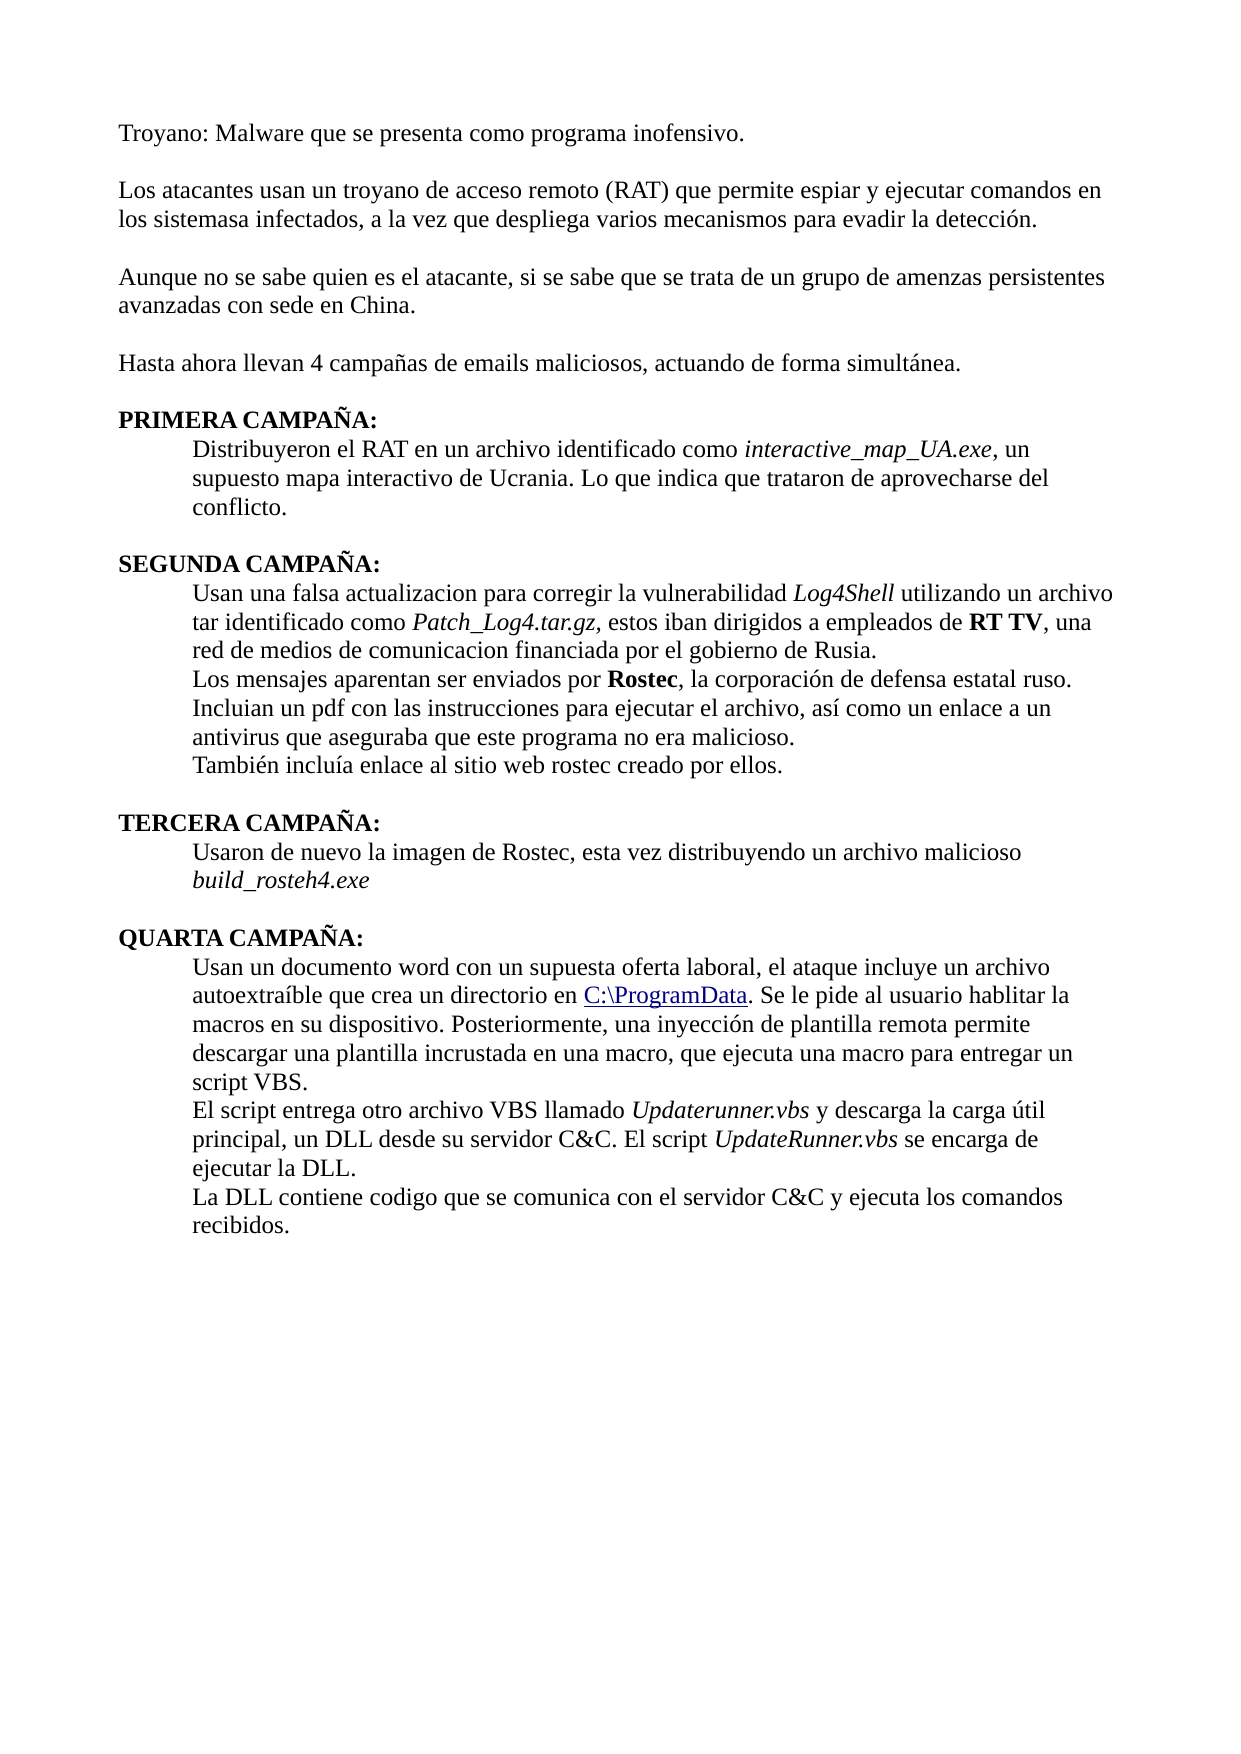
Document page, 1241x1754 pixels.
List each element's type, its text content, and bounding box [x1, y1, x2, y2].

text Los atacantes usan un troyano de acceso remoto (RAT) que permite espiar y ejecutar comandos en los sistemasa infectados, a la vez que despliega varios mecanismos para evadir la detección. [118, 176, 1122, 233]
text PRIMERA CAMPAÑA: [118, 406, 1122, 434]
text Distribuyeron el RAT en un archivo identificado como interactive_map_UA.exe, un supuesto mapa interactivo de Ucrania. Lo que indica que trataron de aprovecharse del conflicto. [118, 434, 1122, 521]
text También incluía enlace al sitio web rostec creado por ellos. [118, 751, 1122, 779]
text Hasta ahora llevan 4 campañas de emails maliciosos, actuando de forma simultánea. [118, 348, 1122, 377]
text TERCERA CAMPAÑA: [118, 808, 1122, 837]
text Usan un documento word con un supuesta oferta laboral, el ataque incluye un archivo autoextraíble que crea un directorio en C:\ProgramData. Se le pide al usuario hablitar la macros en su dispositivo. Posteriormente, una inyección de plantilla remota permite descargar una plantilla incrustada en una macro, que ejecuta una macro para entregar un script VBS. [118, 952, 1122, 1096]
text La DLL contiene codigo que se comunica con el servidor C&C y ejecuta los comandos recibidos. [118, 1182, 1122, 1239]
text Troyano: Malware que se presenta como programa inofensivo. [118, 118, 1122, 147]
text Usaron de nuevo la imagen de Rostec, esta vez distribuyendo un archivo malicioso build_rosteh4.exe [118, 837, 1122, 894]
text Usan una falsa actualizacion para corregir la vulnerabilidad Log4Shell utilizando un archivo tar identificado como Patch_Log4.tar.gz, estos iban dirigidos a empleados de RT TV, una red de medios de comunicacion financiada por el gobierno de Rusia. [118, 578, 1122, 664]
text Aunque no se sabe quien es el atacante, si se sabe que se trata de un grupo de amenzas persistentes avanzadas con sede en China. [118, 262, 1122, 319]
text El script entrega otro archivo VBS llamado Updaterunner.vbs y descarga la carga útil principal, un DLL desde su servidor C&C. El script UpdateRunner.vbs se encarga de ejecutar la DLL. [118, 1096, 1122, 1182]
text SEGUNDA CAMPAÑA: [118, 549, 1122, 578]
text QUARTA CAMPAÑA: [118, 923, 1122, 952]
text Los mensajes aparentan ser enviados por Rostec, la corporación de defensa estatal ruso. [118, 664, 1122, 693]
text Incluian un pdf con las instrucciones para ejecutar el archivo, así como un enlace a un antivirus que aseguraba que este programa no era malicioso. [118, 693, 1122, 751]
